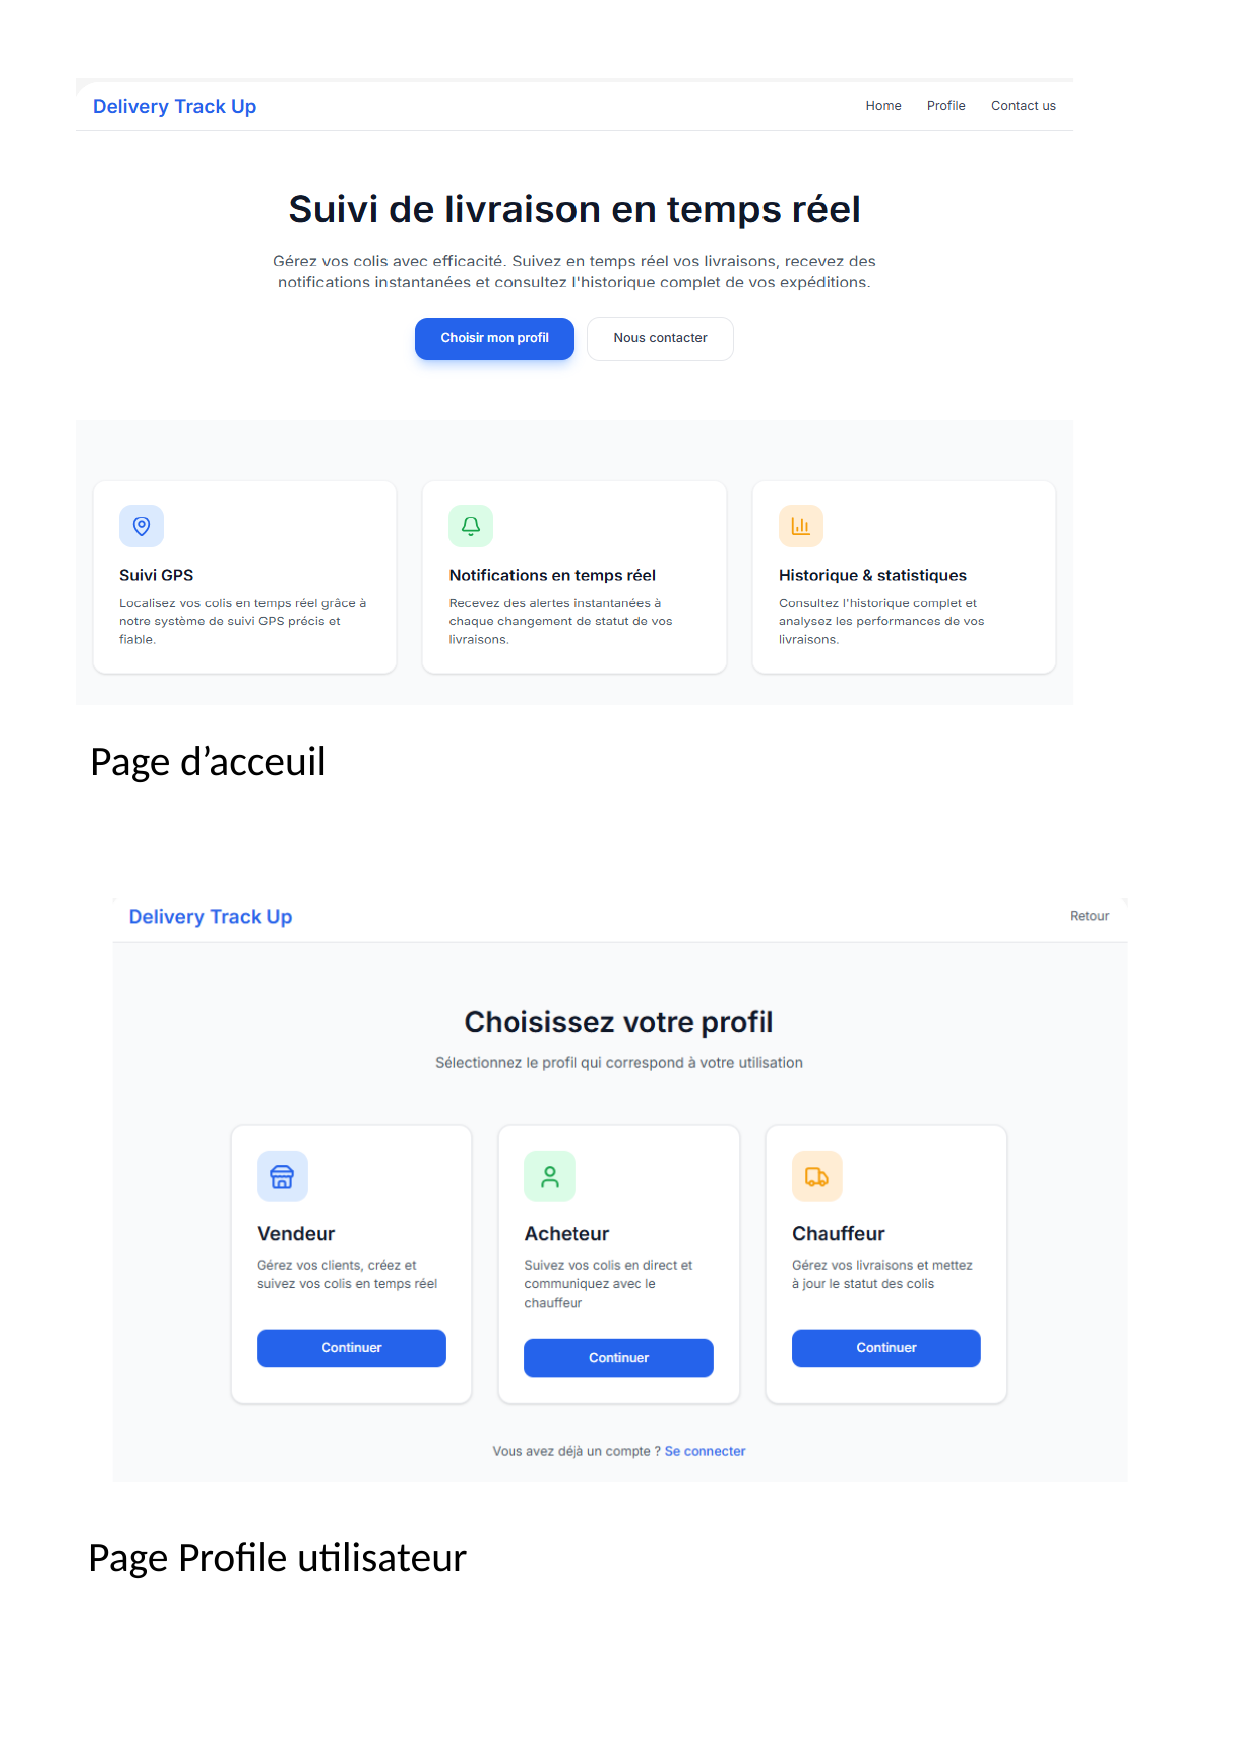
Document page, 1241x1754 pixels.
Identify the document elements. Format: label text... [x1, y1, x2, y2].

text Page d’acceuil [90, 735, 967, 786]
text Page Profile utilisateur [88, 1531, 965, 1582]
